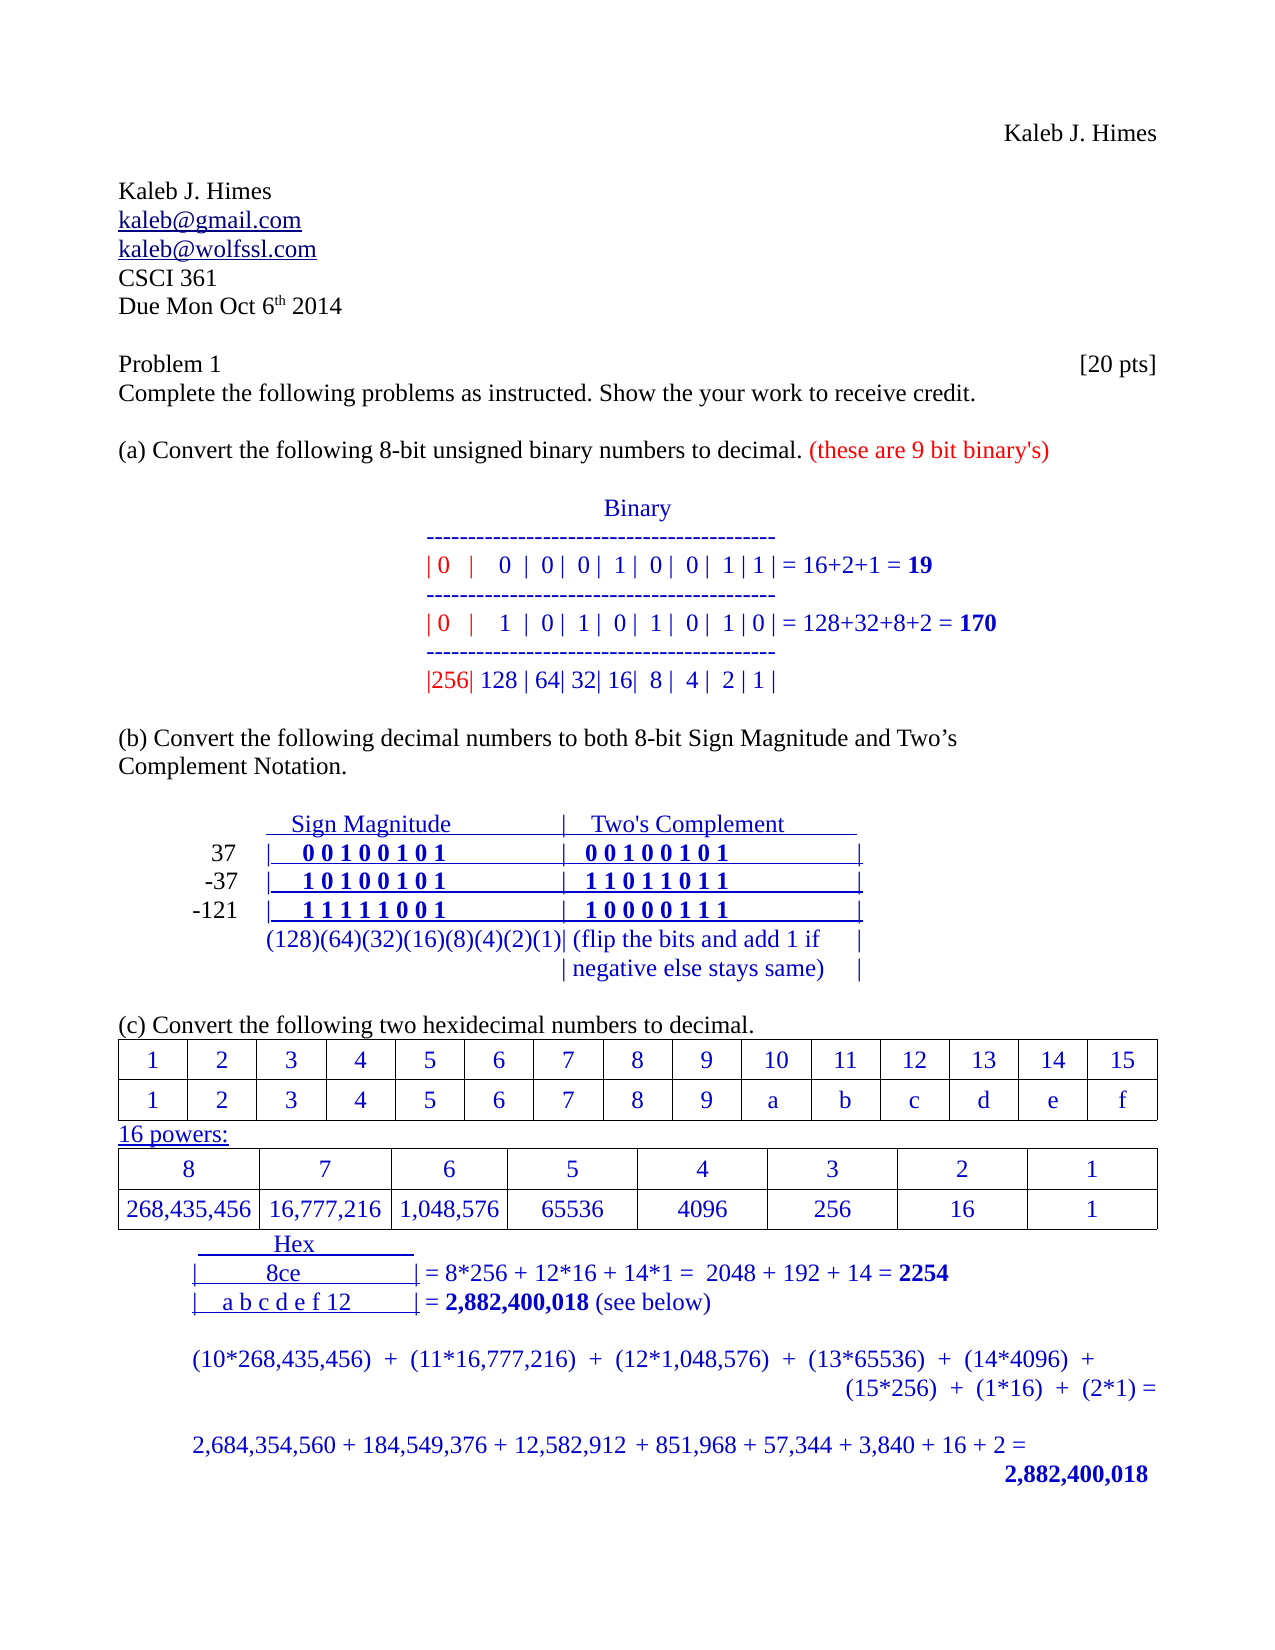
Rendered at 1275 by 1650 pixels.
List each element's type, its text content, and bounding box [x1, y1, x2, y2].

text Kaleb J. Himes [118, 176, 1157, 205]
text Binary [118, 493, 1157, 521]
table_cell 16 [898, 1190, 1027, 1229]
table_cell 1 [119, 1080, 187, 1119]
table_header 2 [188, 1040, 256, 1079]
text ------------------------------------------ [118, 521, 1157, 550]
text | 8ce | = 8*256 + 12*16 + 14*1 = 2048 + 192 + 14 = 2254 [118, 1258, 1157, 1287]
table_cell d [950, 1080, 1018, 1119]
text Due Mon Oct 6th 2014 [118, 291, 1157, 320]
table_header 5 [396, 1040, 464, 1079]
text |256| 128 | 64| 32| 16| 8 | 4 | 2 | 1 | [118, 665, 1157, 694]
table_header 6 [465, 1040, 533, 1079]
table_cell 268,435,456 [119, 1190, 259, 1229]
text Complete the following problems as instructed. Show the your work to receive credit. [118, 378, 1157, 406]
table_header 10 [742, 1040, 811, 1079]
text ------------------------------------------ [118, 636, 1157, 665]
text (10*268,435,456) + (11*16,777,216) + (12*1,048,576) + (13*65536) + (14*4096) + (15*256) + (1*16) + (2*1) = [118, 1344, 1157, 1402]
text 37 | 0 0 1 0 0 1 0 1 | 0 0 1 0 0 1 0 1 | [118, 838, 1157, 866]
table_cell 1,048,576 [392, 1190, 507, 1229]
table_header 4 [327, 1040, 395, 1079]
table_header 9 [673, 1040, 741, 1079]
table_cell e [1019, 1080, 1087, 1119]
table_header 13 [950, 1040, 1018, 1079]
table_cell 65536 [508, 1190, 637, 1229]
table_header 2 [898, 1149, 1027, 1189]
table_cell 256 [768, 1190, 897, 1229]
table_cell 9 [673, 1080, 741, 1119]
text kaleb@gmail.com [118, 205, 1157, 234]
table_header 3 [768, 1149, 897, 1189]
table_header 1 [119, 1040, 187, 1079]
text | 0 | 1 | 0 | 1 | 0 | 1 | 0 | 1 | 0 | = 128+32+8+2 = 170 [118, 608, 1157, 636]
table_header 1 [1028, 1149, 1157, 1189]
table_header 14 [1019, 1040, 1087, 1079]
text Problem 1 [20 pts] [118, 349, 1157, 378]
text kaleb@wolfssl.com [118, 234, 1157, 263]
table_header 15 [1088, 1040, 1157, 1079]
text (a) Convert the following 8-bit unsigned binary numbers to decimal. (these are 9 bit binary's) [118, 435, 1157, 464]
text (c) Convert the following two hexidecimal numbers to decimal. [118, 1010, 1157, 1039]
table_header 12 [881, 1040, 949, 1079]
table_header 7 [260, 1149, 391, 1189]
table_cell 2 [188, 1080, 256, 1119]
table_cell a [742, 1080, 811, 1119]
text 2,684,354,560 + 184,549,376 + 12,582,912 + 851,968 + 57,344 + 3,840 + 16 + 2 = 2,882,400,018 [118, 1430, 1157, 1488]
table_header 5 [508, 1149, 637, 1189]
text | 0 | 0 | 0 | 0 | 1 | 0 | 0 | 1 | 1 | = 16+2+1 = 19 [118, 550, 1157, 579]
text | a b c d e f 12 | = 2,882,400,018 (see below) [118, 1287, 1157, 1315]
text Complement Notation. [118, 751, 1157, 780]
text (b) Convert the following decimal numbers to both 8-bit Sign Magnitude and Two’s [118, 723, 1157, 751]
table_header 6 [392, 1149, 507, 1189]
table_cell 7 [534, 1080, 603, 1119]
table_cell f [1088, 1080, 1157, 1119]
text (128)(64)(32)(16)(8)(4)(2)(1)| (flip the bits and add 1 if | [118, 924, 1157, 953]
table_cell c [881, 1080, 949, 1119]
text CSCI 361 [118, 263, 1157, 291]
table_header 8 [604, 1040, 672, 1079]
text Hex [118, 1230, 1157, 1258]
table_header 3 [257, 1040, 326, 1079]
text ------------------------------------------ [118, 579, 1157, 608]
table_cell 6 [465, 1080, 533, 1119]
text -37 | 1 0 1 0 0 1 0 1 | 1 1 0 1 1 0 1 1 | [118, 866, 1157, 895]
table_header 4 [638, 1149, 767, 1189]
table_cell 3 [257, 1080, 326, 1119]
table_cell 5 [396, 1080, 464, 1119]
text -121 | 1 1 1 1 1 0 0 1 | 1 0 0 0 0 1 1 1 | [118, 895, 1157, 924]
text Sign Magnitude | Two's Complement [118, 809, 1157, 838]
text | negative else stays same) | [118, 953, 1157, 981]
table_cell b [812, 1080, 880, 1119]
table_header 7 [534, 1040, 603, 1079]
table_cell 4 [327, 1080, 395, 1119]
table_cell 1 [1028, 1190, 1157, 1229]
table_cell 16,777,216 [260, 1190, 391, 1229]
table_header 11 [812, 1040, 880, 1079]
text 16 powers: [118, 1121, 1157, 1148]
table_header 8 [119, 1149, 259, 1189]
table_cell 8 [604, 1080, 672, 1119]
table_cell 4096 [638, 1190, 767, 1229]
